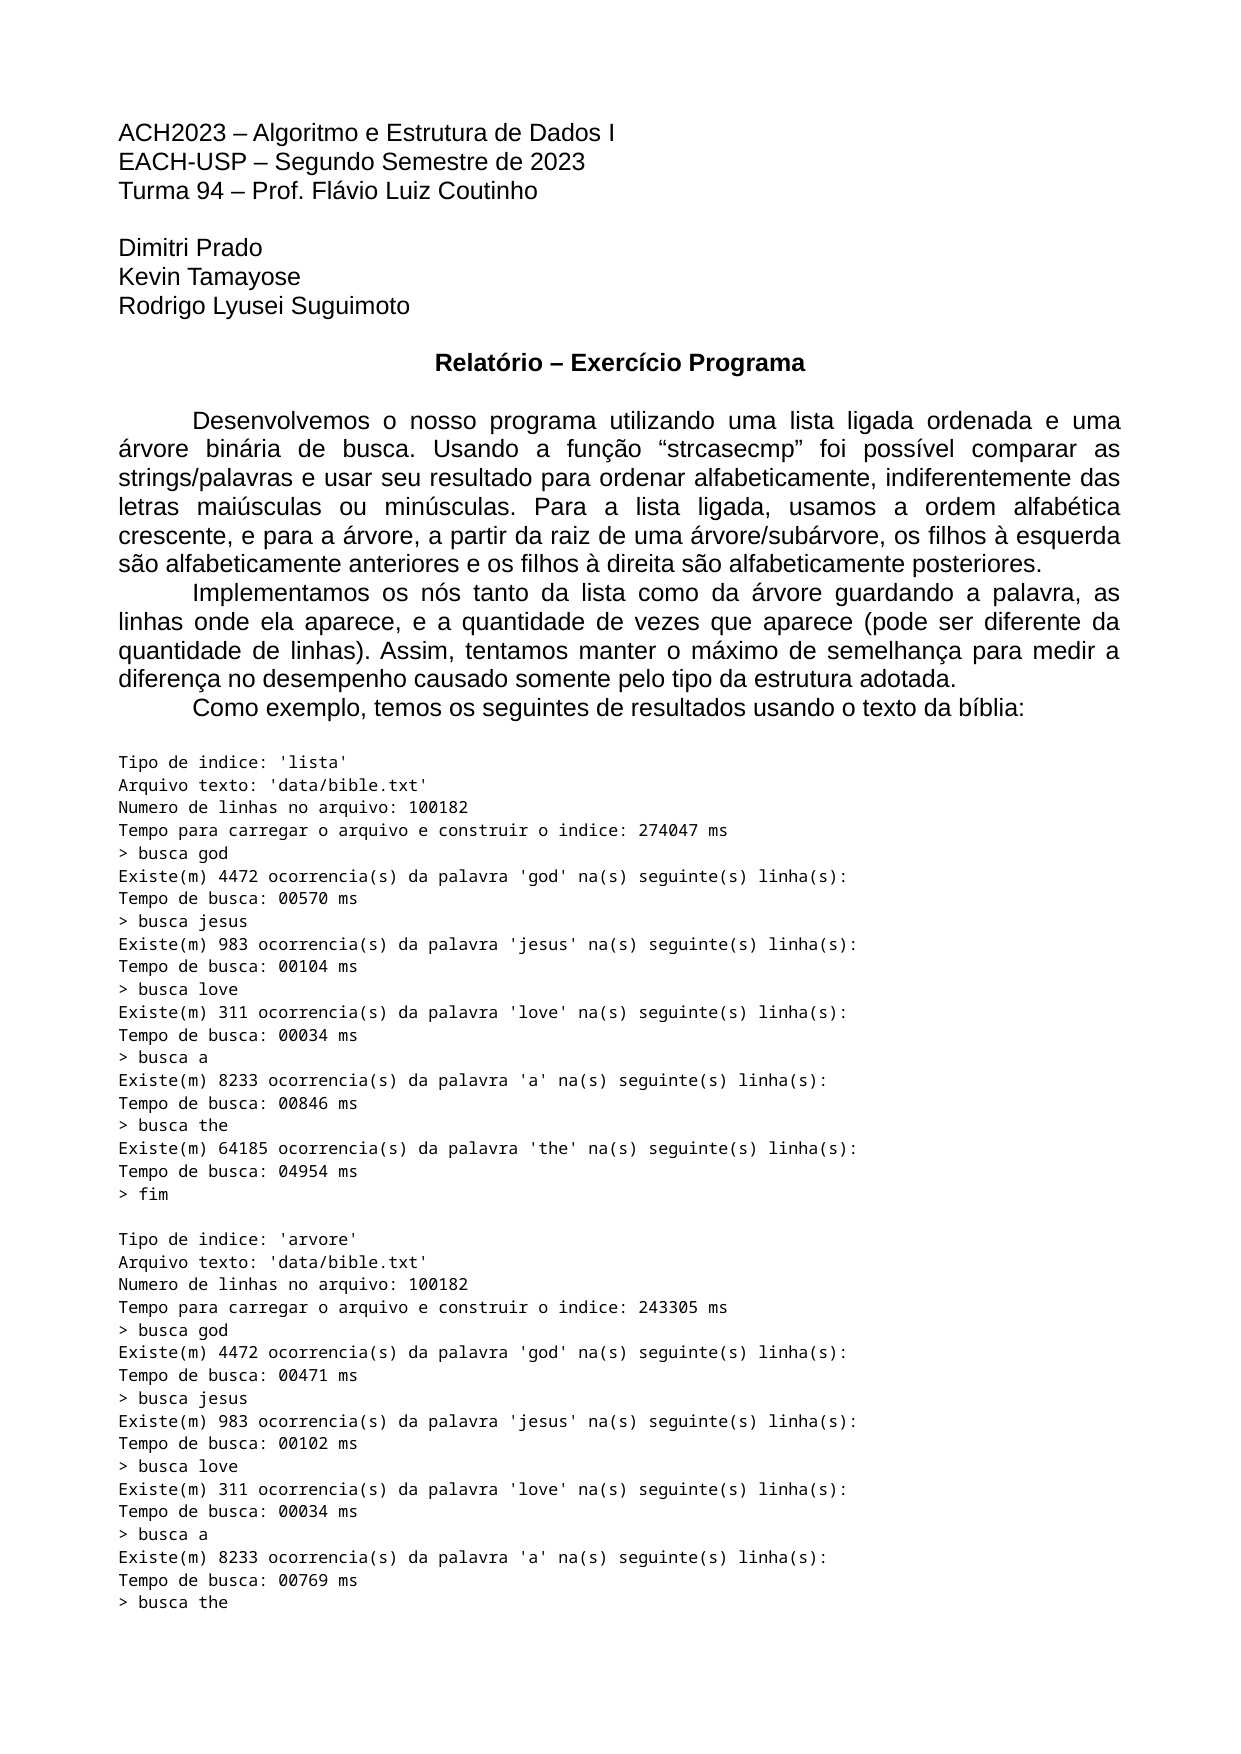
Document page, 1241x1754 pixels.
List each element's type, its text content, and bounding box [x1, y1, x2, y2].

text Desenvolvemos o nosso programa utilizando uma lista ligada ordenada e uma árvore binária de busca. Usando a função “strcasecmp” foi possível comparar as strings/palavras e usar seu resultado para ordenar alfabeticamente, indiferentemente das letras maiúsculas ou minúsculas. Para a lista ligada, usamos a ordem alfabética crescente, e para a árvore, a partir da raiz de uma árvore/subárvore, os filhos à esquerda são alfabeticamente anteriores e os filhos à direita são alfabeticamente posteriores. [118, 406, 1122, 578]
text > busca the [118, 1591, 1122, 1613]
text > busca the [118, 1114, 1122, 1137]
text > busca god [118, 1318, 1122, 1341]
text Tempo de busca: 00034 ms [118, 1500, 1122, 1523]
text Existe(m) 4472 ocorrencia(s) da palavra 'god' na(s) seguinte(s) linha(s): [118, 864, 1122, 887]
text > busca a [118, 1046, 1122, 1068]
text > busca a [118, 1523, 1122, 1545]
text Existe(m) 983 ocorrencia(s) da palavra 'jesus' na(s) seguinte(s) linha(s): [118, 932, 1122, 955]
text Como exemplo, temos os seguintes de resultados usando o texto da bíblia: [118, 693, 1122, 722]
text > fim [118, 1182, 1122, 1205]
text Tempo de busca: 00570 ms [118, 887, 1122, 909]
text Existe(m) 983 ocorrencia(s) da palavra 'jesus' na(s) seguinte(s) linha(s): [118, 1409, 1122, 1432]
text Arquivo texto: 'data/bible.txt' [118, 773, 1122, 796]
text ACH2023 – Algoritmo e Estrutura de Dados I [118, 118, 1122, 147]
text Arquivo texto: 'data/bible.txt' [118, 1250, 1122, 1273]
text Kevin Tamayose [118, 262, 1122, 291]
text > busca jesus [118, 1386, 1122, 1409]
text Existe(m) 311 ocorrencia(s) da palavra 'love' na(s) seguinte(s) linha(s): [118, 1477, 1122, 1500]
text Existe(m) 4472 ocorrencia(s) da palavra 'god' na(s) seguinte(s) linha(s): [118, 1341, 1122, 1364]
text Tempo de busca: 04954 ms [118, 1159, 1122, 1182]
text Tempo de busca: 00471 ms [118, 1364, 1122, 1386]
text Tempo para carregar o arquivo e construir o indice: 243305 ms [118, 1296, 1122, 1318]
text Numero de linhas no arquivo: 100182 [118, 1273, 1122, 1296]
text > busca love [118, 978, 1122, 1000]
text Tempo para carregar o arquivo e construir o indice: 274047 ms [118, 819, 1122, 841]
text Tempo de busca: 00102 ms [118, 1432, 1122, 1454]
text Relatório – Exercício Programa [118, 348, 1122, 377]
text > busca love [118, 1454, 1122, 1477]
text Numero de linhas no arquivo: 100182 [118, 796, 1122, 819]
text > busca jesus [118, 909, 1122, 932]
text Existe(m) 8233 ocorrencia(s) da palavra 'a' na(s) seguinte(s) linha(s): [118, 1545, 1122, 1568]
text Tempo de busca: 00846 ms [118, 1091, 1122, 1114]
text Tempo de busca: 00104 ms [118, 955, 1122, 978]
text Existe(m) 8233 ocorrencia(s) da palavra 'a' na(s) seguinte(s) linha(s): [118, 1068, 1122, 1091]
text Tempo de busca: 00769 ms [118, 1568, 1122, 1591]
text Rodrigo Lyusei Suguimoto [118, 291, 1122, 319]
text EACH-USP – Segundo Semestre de 2023 [118, 147, 1122, 176]
text Turma 94 – Prof. Flávio Luiz Coutinho [118, 176, 1122, 204]
text Tempo de busca: 00034 ms [118, 1023, 1122, 1046]
text Tipo de indice: 'arvore' [118, 1227, 1122, 1250]
text Tipo de indice: 'lista' [118, 751, 1122, 773]
text > busca god [118, 841, 1122, 864]
text Dimitri Prado [118, 233, 1122, 262]
text Existe(m) 64185 ocorrencia(s) da palavra 'the' na(s) seguinte(s) linha(s): [118, 1137, 1122, 1159]
text Implementamos os nós tanto da lista como da árvore guardando a palavra, as linhas onde ela aparece, e a quantidade de vezes que aparece (pode ser diferente da quantidade de linhas). Assim, tentamos manter o máximo de semelhança para medir a diferença no desempenho causado somente pelo tipo da estrutura adotada. [118, 578, 1122, 693]
text Existe(m) 311 ocorrencia(s) da palavra 'love' na(s) seguinte(s) linha(s): [118, 1000, 1122, 1023]
